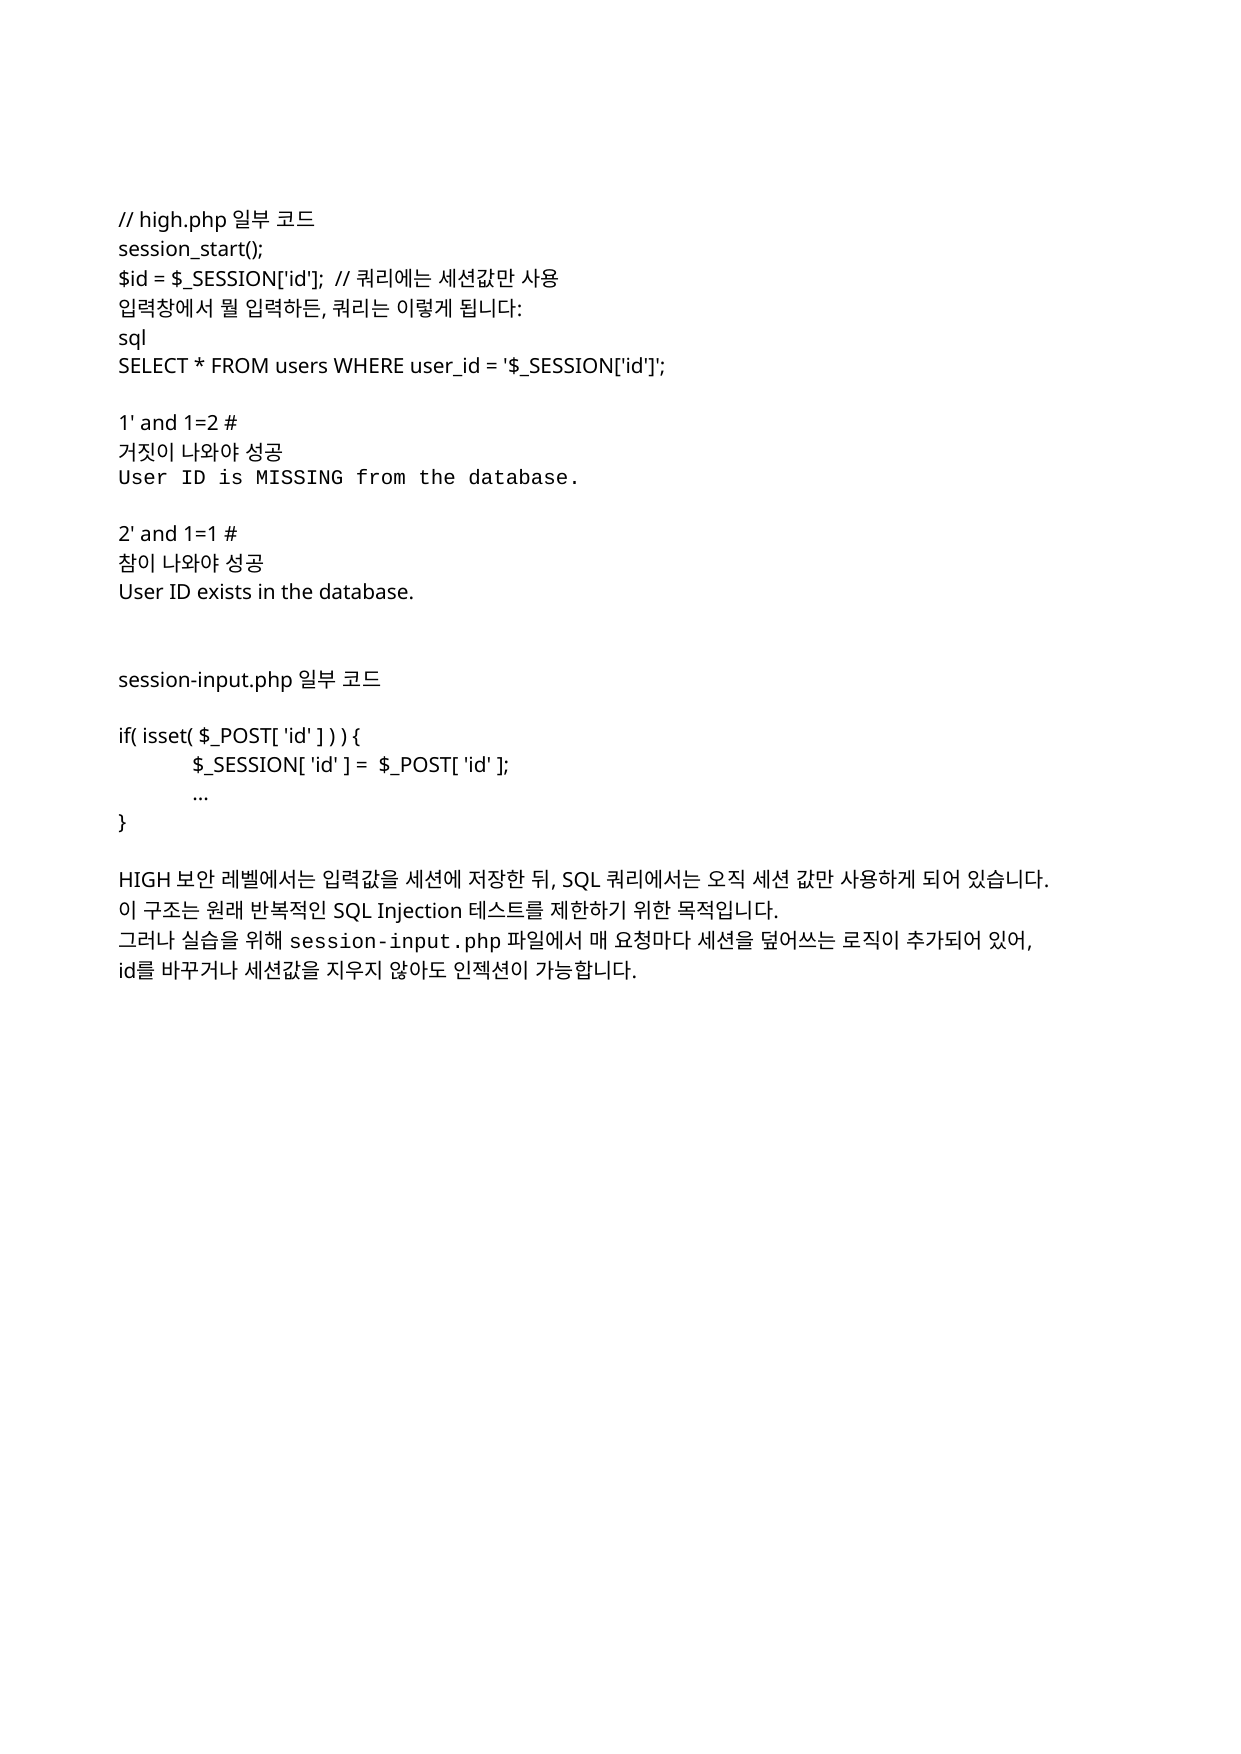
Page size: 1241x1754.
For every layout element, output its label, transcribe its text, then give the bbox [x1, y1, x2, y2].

text id를 바꾸거나 세션값을 지우지 않아도 인젝션이 가능합니다. [118, 955, 1122, 985]
text session_start(); [118, 234, 1122, 262]
text 참이 나와야 성공 User ID exists in the database. [118, 547, 1122, 606]
text HIGH 보안 레벨에서는 입력값을 세션에 저장한 뒤, SQL 쿼리에서는 오직 세션 값만 사용하게 되어 있습니다. 이 구조는 원래 반복적인 SQL Injection 테스트를 제한하기 위한 목적입니다. 그러나 실습을 위해 session-input.php 파일에서 매 요청마다 세션을 덮어쓰는 로직이 추가되어 있어, [118, 864, 1122, 955]
text $id = $_SESSION['id']; // 쿼리에는 세션값만 사용 [118, 262, 1122, 292]
text // high.php 일부 코드 [118, 203, 1122, 234]
text User ID is MISSING from the database. [118, 467, 1122, 490]
text 1' and 1=2 # [118, 408, 1122, 437]
text ... [118, 778, 1122, 807]
text SELECT * FROM users WHERE user_id = '$_SESSION['id']'; [118, 351, 1122, 380]
text sql [118, 323, 1122, 351]
text 거짓이 나와야 성공 [118, 437, 1122, 467]
text $_SESSION[ 'id' ] = $_POST[ 'id' ]; [118, 750, 1122, 778]
text session-input.php 일부 코드 [118, 663, 1122, 693]
text 2' and 1=1 # [118, 519, 1122, 547]
text if( isset( $_POST[ 'id' ] ) ) { [118, 722, 1122, 750]
text 입력창에서 뭘 입력하든, 쿼리는 이렇게 됩니다: [118, 292, 1122, 323]
text } [118, 807, 1122, 835]
